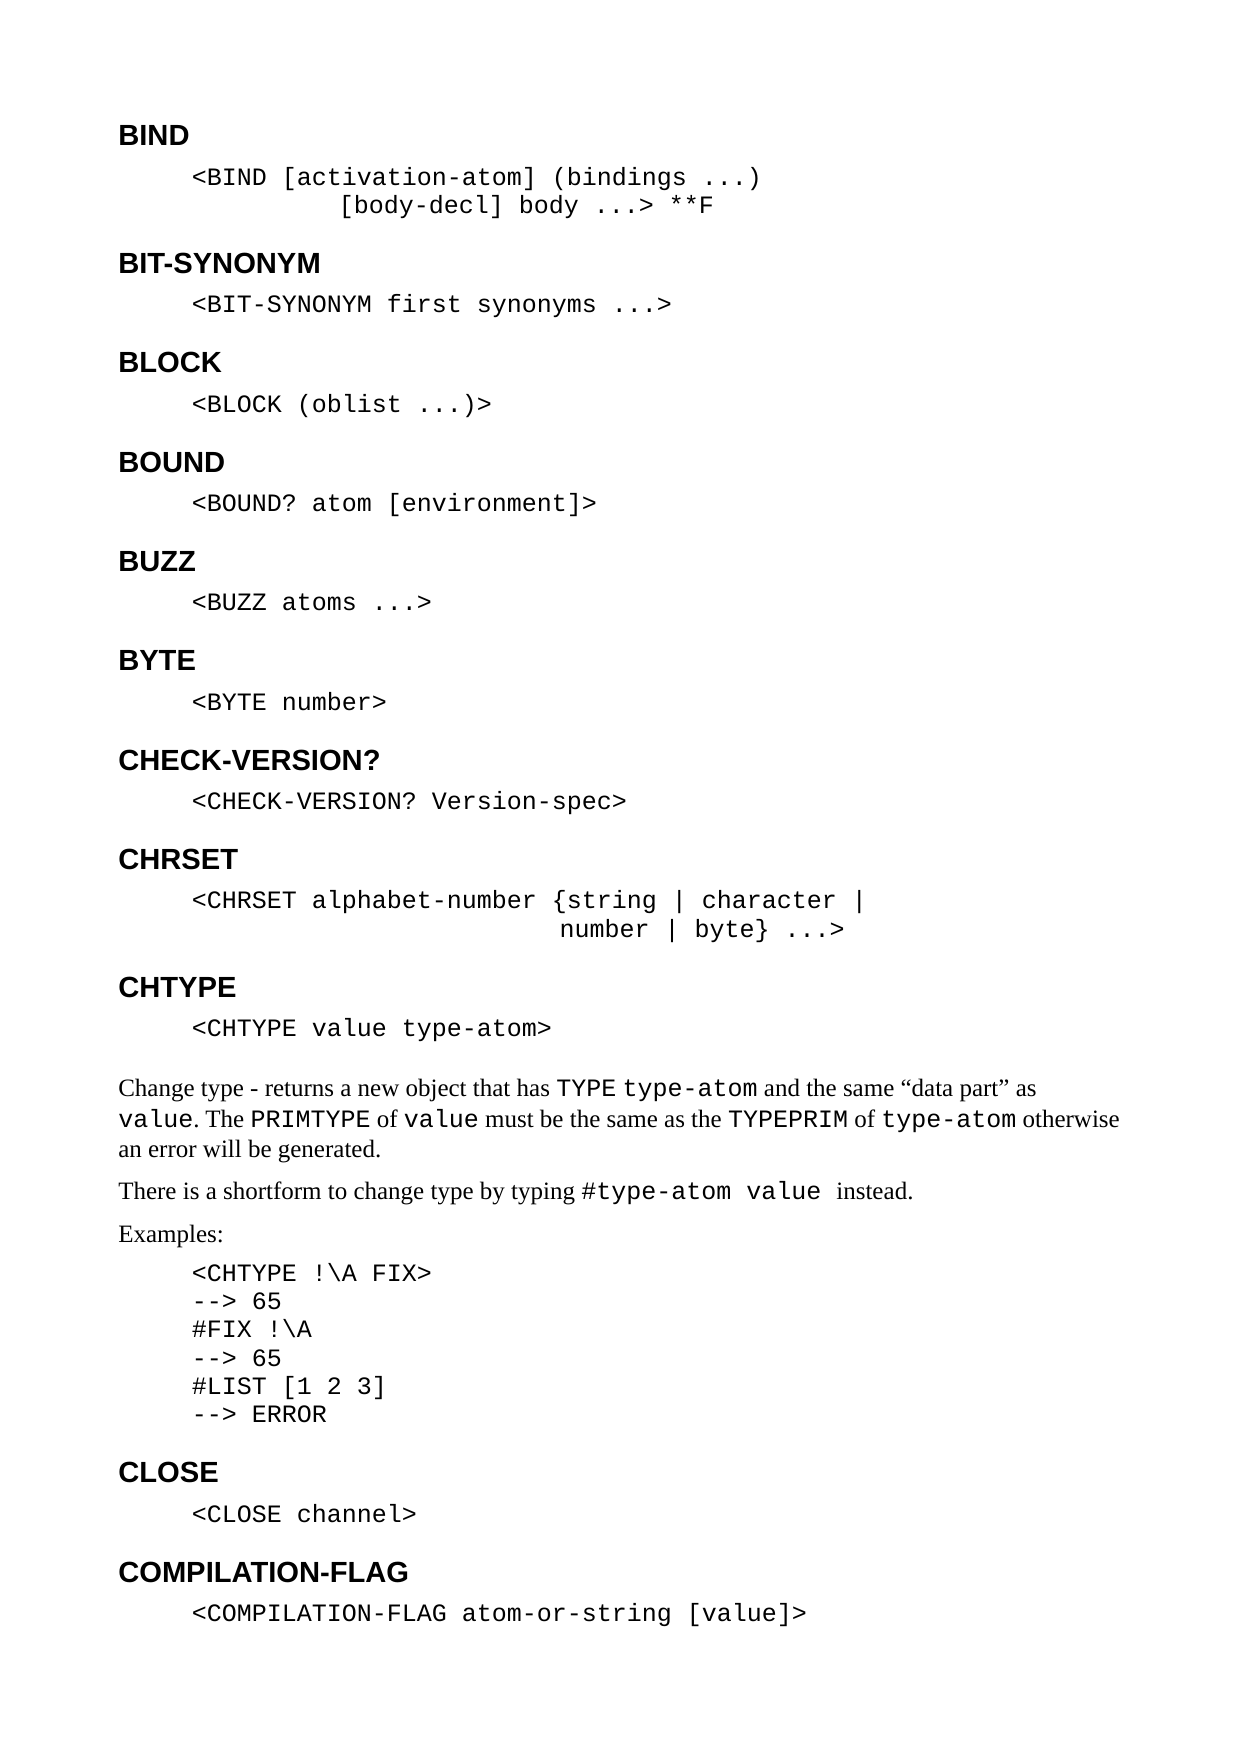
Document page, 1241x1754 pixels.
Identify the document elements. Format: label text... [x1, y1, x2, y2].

subtitle BUZZ [118, 544, 1122, 577]
text <BOUND? atom [environment]> [192, 491, 1122, 519]
text --> ERROR [192, 1402, 1122, 1430]
text [body-decl] body ...> **F [192, 192, 1122, 221]
text #FIX !\A [192, 1317, 1122, 1345]
subtitle CLOSE [118, 1455, 1122, 1489]
subtitle BIT-SYNONYM [118, 246, 1122, 279]
text <BUZZ atoms ...> [192, 590, 1122, 618]
text <CHECK-VERSION? Version-spec> [192, 789, 1122, 817]
subtitle CHECK-VERSION? [118, 743, 1122, 776]
text number | byte} ...> [192, 916, 1122, 945]
text <CLOSE channel> [192, 1501, 1122, 1530]
subtitle BYTE [118, 643, 1122, 677]
text There is a shortform to change type by typing #type-atom value instead. [118, 1176, 1122, 1207]
text <CHRSET alphabet-number {string | character | [192, 888, 1122, 916]
text --> 65 [192, 1345, 1122, 1374]
text <CHTYPE value type-atom> [192, 1016, 1122, 1044]
subtitle CHRSET [118, 842, 1122, 876]
subtitle CHTYPE [118, 970, 1122, 1003]
text <COMPILATION-FLAG atom-or-string [value]> [192, 1601, 1122, 1629]
text <BYTE number> [192, 689, 1122, 718]
subtitle COMPILATION-FLAG [118, 1555, 1122, 1588]
subtitle BIND [118, 118, 1122, 152]
subtitle BLOCK [118, 345, 1122, 379]
text <BLOCK (oblist ...)> [192, 391, 1122, 419]
text <CHTYPE !\A FIX> [192, 1260, 1122, 1289]
text Examples: [118, 1219, 1122, 1248]
text --> 65 [192, 1289, 1122, 1317]
text #LIST [1 2 3] [192, 1374, 1122, 1402]
text <BIND [activation-atom] (bindings ...) [192, 164, 1122, 192]
text Change type - returns a new object that has TYPE type-atom and the same “data part” as value. The PRIMTYPE of value must be the same as the TYPEPRIM of type-atom otherwise an error will be generated. [118, 1073, 1122, 1163]
text <BIT-SYNONYM first synonyms ...> [192, 292, 1122, 320]
subtitle BOUND [118, 444, 1122, 478]
